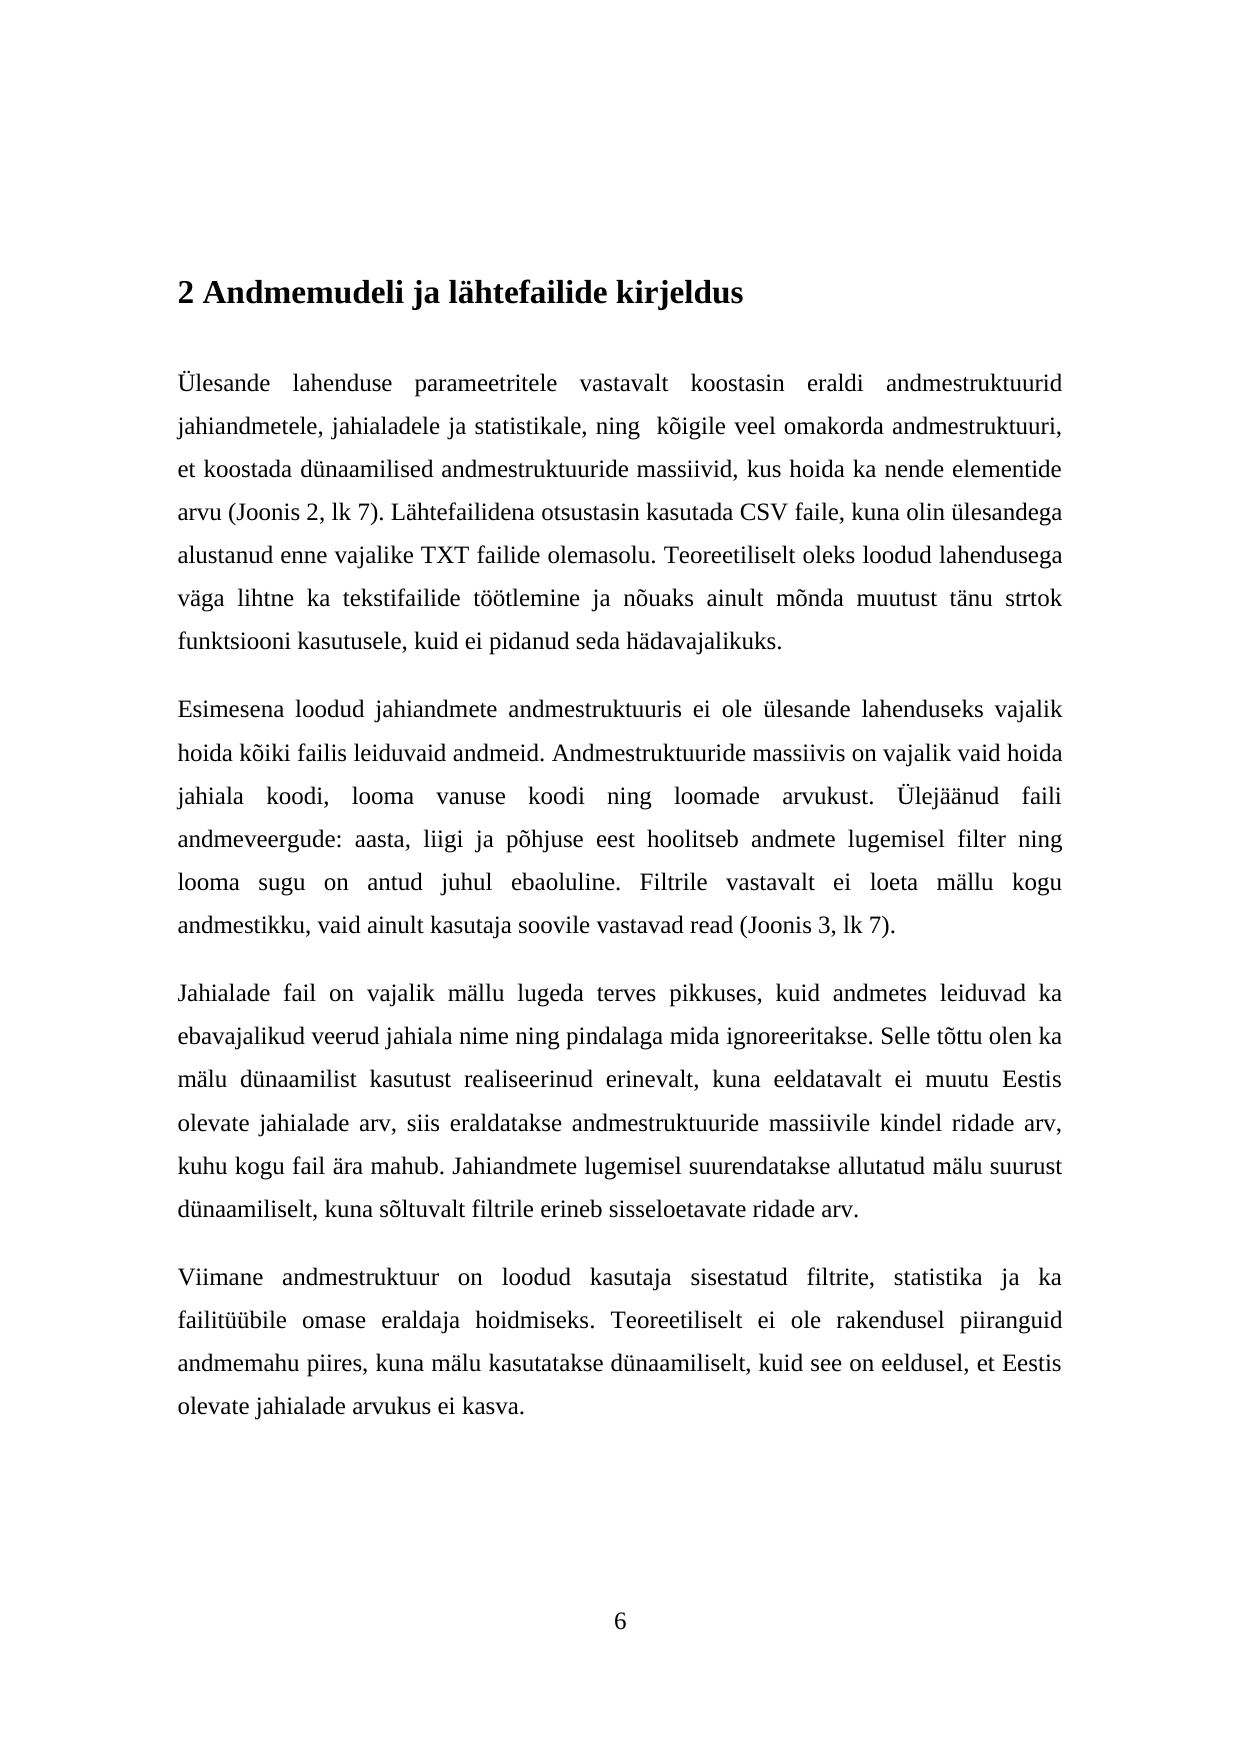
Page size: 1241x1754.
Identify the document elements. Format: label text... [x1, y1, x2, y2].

text Viimane andmestruktuur on loodud kasutaja sisestatud filtrite, statistika ja ka failitüübile omase eraldaja hoidmiseks. Teoreetiliselt ei ole rakendusel piiranguid andmemahu piires, kuna mälu kasutatakse dünaamiliselt, kuid see on eeldusel, et Eestis olevate jahialade arvukus ei kasva. [177, 1262, 1063, 1420]
text Ülesande lahenduse parameetritele vastavalt koostasin eraldi andmestruktuurid jahiandmetele, jahialadele ja statistikale, ning kõigile veel omakorda andmestruktuuri, et koostada dünaamilised andmestruktuuride massiivid, kus hoida ka nende elementide arvu (Joonis 2, lk 7). Lähtefailidena otsustasin kasutada CSV faile, kuna olin ülesandega alustanud enne vajalike TXT failide olemasolu. Teoreetiliselt oleks loodud lahendusega väga lihtne ka tekstifailide töötlemine ja nõuaks ainult mõnda muutust tänu strtok funktsiooni kasutusele, kuid ei pidanud seda hädavajalikuks. [177, 368, 1063, 655]
text Esimesena loodud jahiandmete andmestruktuuris ei ole ülesande lahenduseks vajalik hoida kõiki failis leiduvaid andmeid. Andmestruktuuride massiivis on vajalik vaid hoida jahiala koodi, looma vanuse koodi ning loomade arvukust. Ülejäänud faili andmeveergude: aasta, liigi ja põhjuse eest hoolitseb andmete lugemisel filter ning looma sugu on antud juhul ebaoluline. Filtrile vastavalt ei loeta mällu kogu andmestikku, vaid ainult kasutaja soovile vastavad read (Joonis 3, lk 7). [177, 694, 1063, 939]
text Jahialade fail on vajalik mällu lugeda terves pikkuses, kuid andmetes leiduvad ka ebavajalikud veerud jahiala nime ning pindalaga mida ignoreeritakse. Selle tõttu olen ka mälu dünaamilist kasutust realiseerinud erinevalt, kuna eeldatavalt ei muutu Eestis olevate jahialade arv, siis eraldatakse andmestruktuuride massiivile kindel ridade arv, kuhu kogu fail ära mahub. Jahiandmete lugemisel suurendatakse allutatud mälu suurust dünaamiliselt, kuna sõltuvalt filtrile erineb sisseloetavate ridade arv. [177, 978, 1063, 1223]
subtitle Andmemudeli ja lähtefailide kirjeldus [177, 273, 1063, 311]
